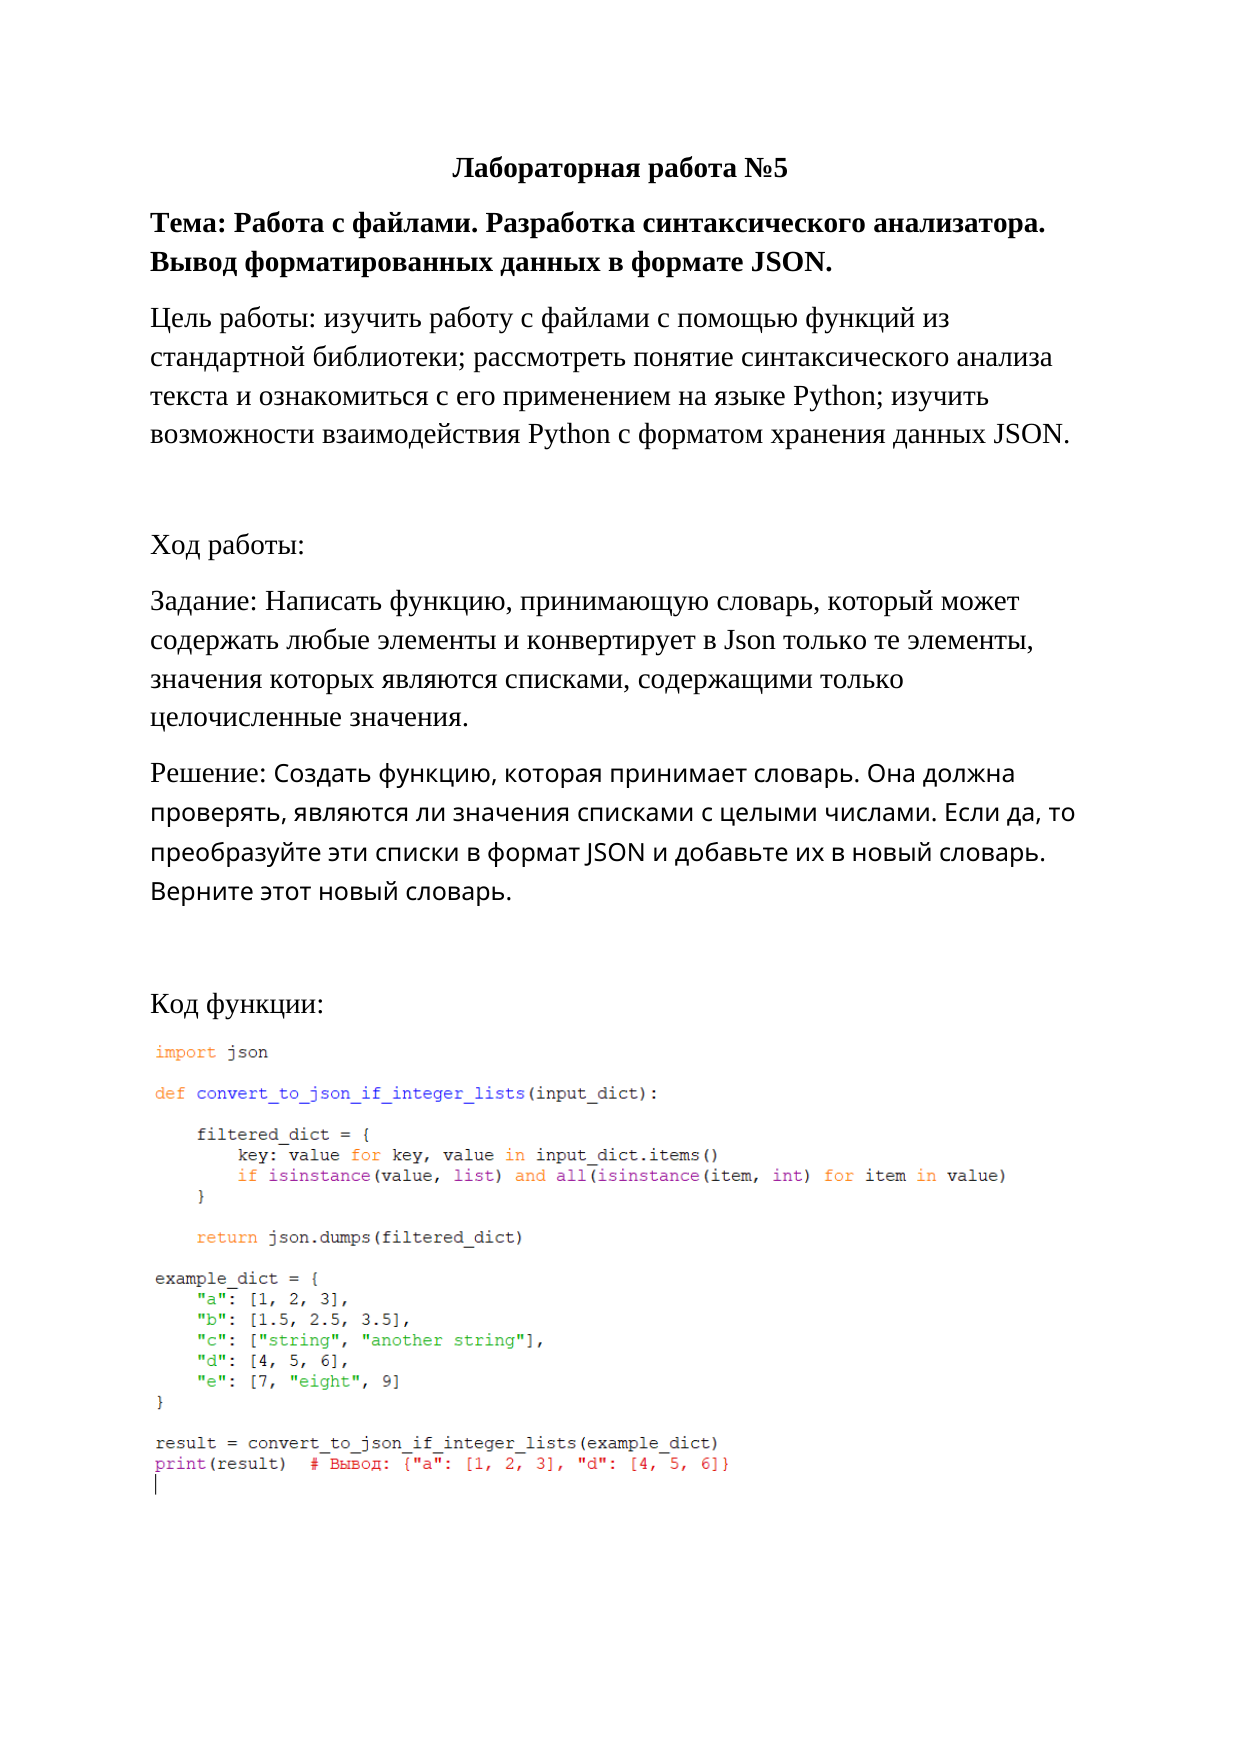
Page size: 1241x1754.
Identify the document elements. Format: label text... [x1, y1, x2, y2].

text Код функции: [150, 986, 1090, 1020]
text Ход работы: [150, 527, 1090, 561]
text Лабораторная работа №5 [150, 150, 1090, 183]
text Цель работы: изучить работу с файлами с помощью функций из стандартной библиотеки; рассмотреть понятие синтаксического анализа текста и ознакомиться с его применением на языке Python; изучить возможности взаимодействия Python с форматом хранения данных JSON. [150, 300, 1090, 450]
text Тема: Работа с файлами. Разработка синтаксического анализатора. Вывод форматированных данных в формате JSON. [150, 206, 1090, 278]
text Задание: Написать функцию, принимающую словарь, который может содержать любые элементы и конвертирует в Json только те элементы, значения которых являются списками, содержащими только целочисленные значения. [150, 583, 1090, 733]
text Решение: Создать функцию, которая принимает словарь. Она должна проверять, являются ли значения списками с целыми числами. Если да, то преобразуйте эти списки в формат JSON и добавьте их в новый словарь. Верните этот новый словарь. [150, 755, 1090, 908]
